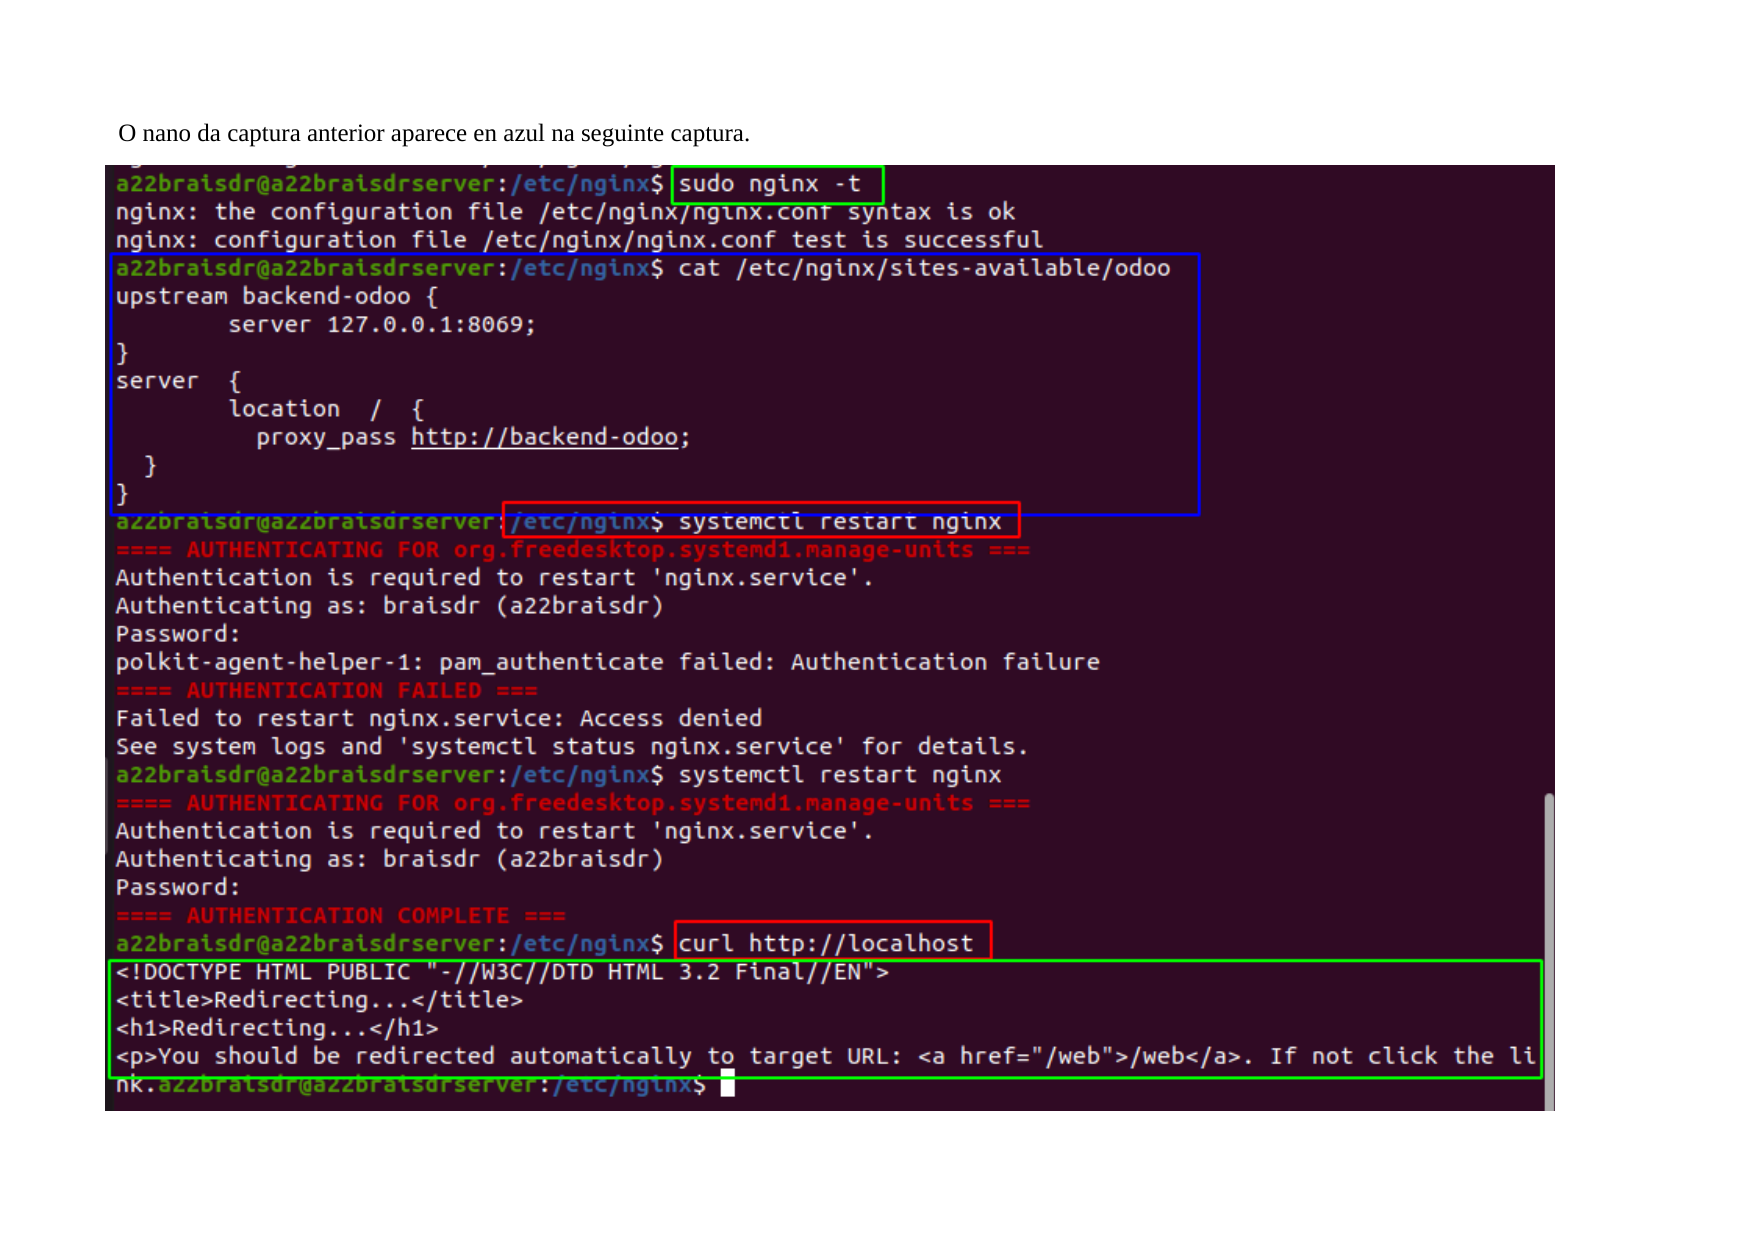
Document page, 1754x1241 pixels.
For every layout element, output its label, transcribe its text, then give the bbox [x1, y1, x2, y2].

picture [105, 165, 1555, 1111]
text O nano da captura anterior aparece en azul na seguinte captura. [118, 118, 1636, 147]
